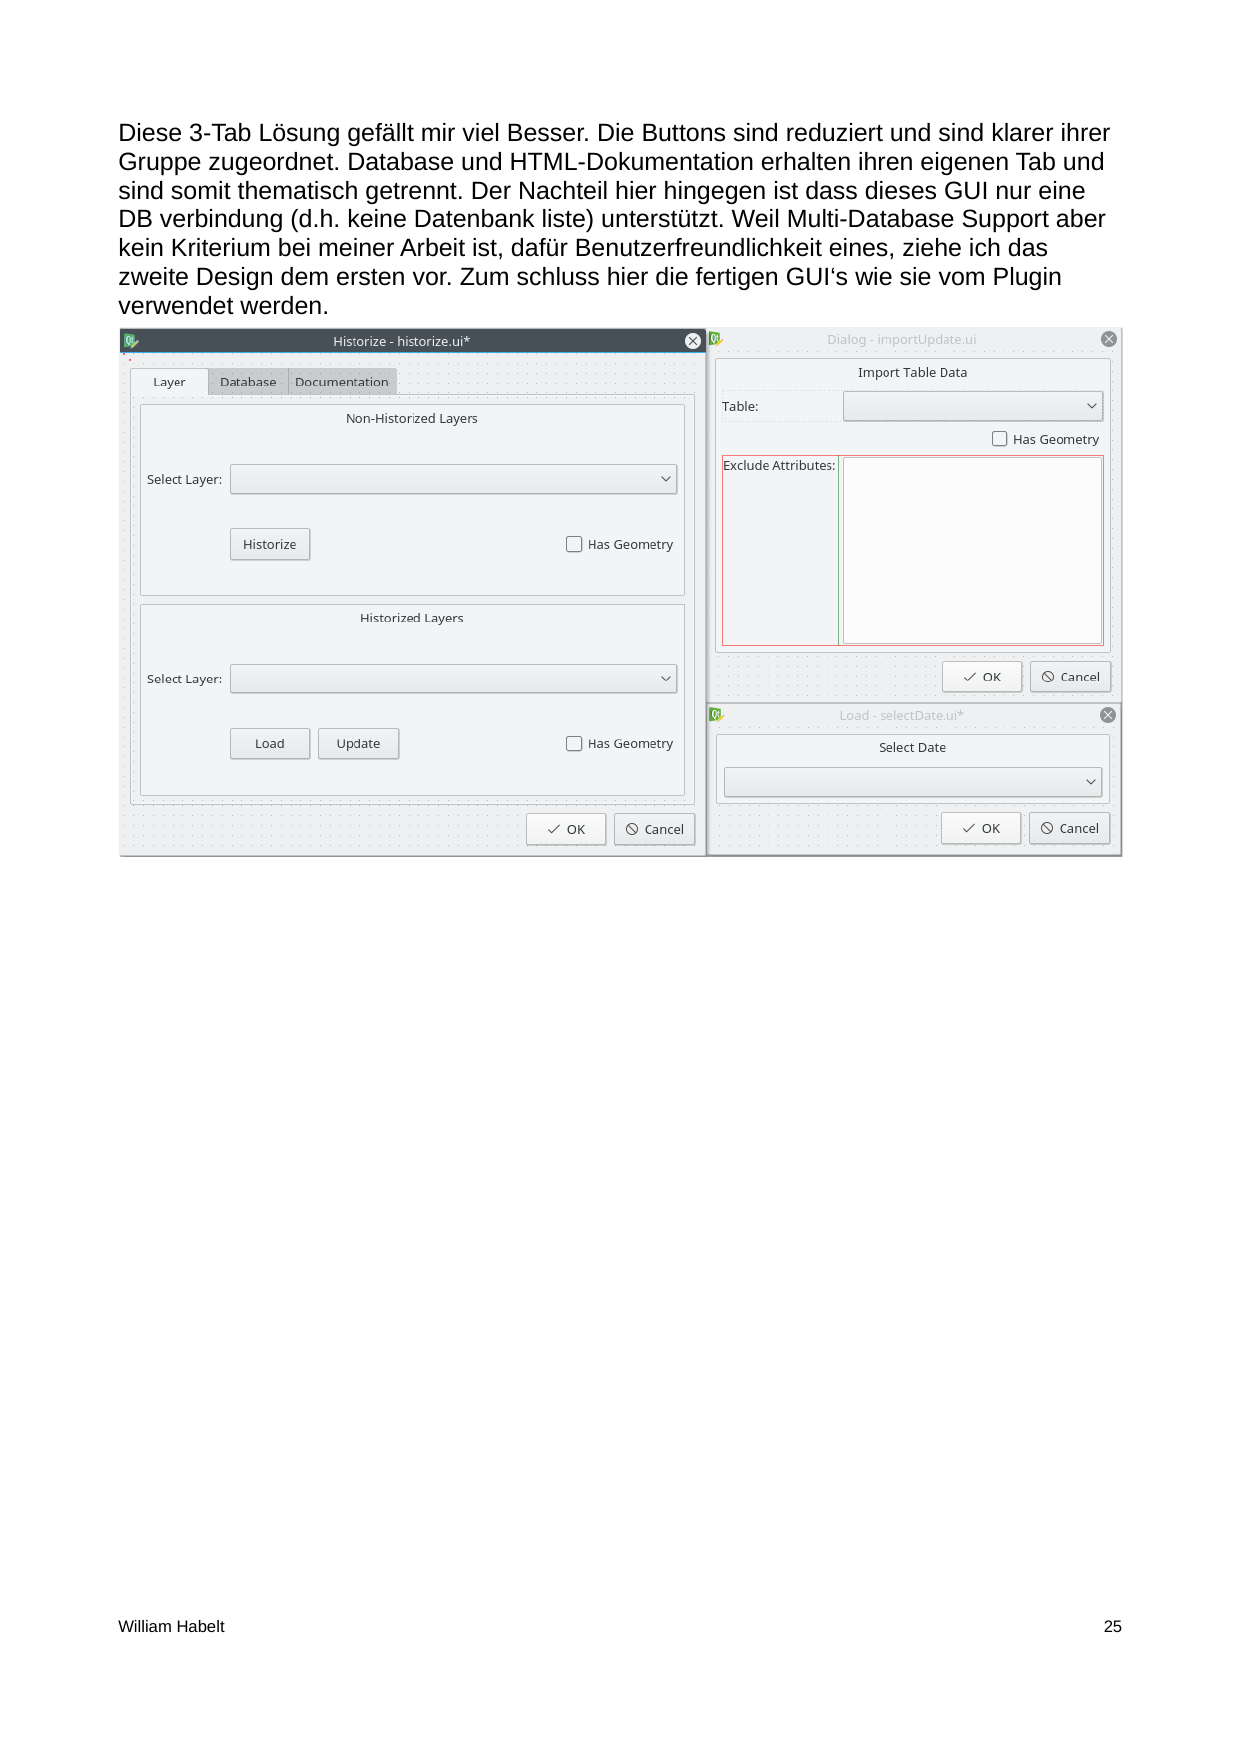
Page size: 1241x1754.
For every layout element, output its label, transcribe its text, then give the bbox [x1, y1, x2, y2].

text Diese 3-Tab Lösung gefällt mir viel Besser. Die Buttons sind reduziert und sind klarer ihrer Gruppe zugeordnet. Database und HTML-Dokumentation erhalten ihren eigenen Tab und sind somit thematisch getrennt. Der Nachteil hier hingegen ist dass dieses GUI nur eine DB verbindung (d.h. keine Datenbank liste) unterstützt. Weil Multi-Database Support aber kein Kriterium bei meiner Arbeit ist, dafür Benutzerfreundlichkeit eines, ziehe ich das zweite Design dem ersten vor. Zum schluss hier die fertigen GUI‘s wie sie vom Plugin verwendet werden. [118, 118, 1122, 319]
picture [118, 327, 1123, 857]
